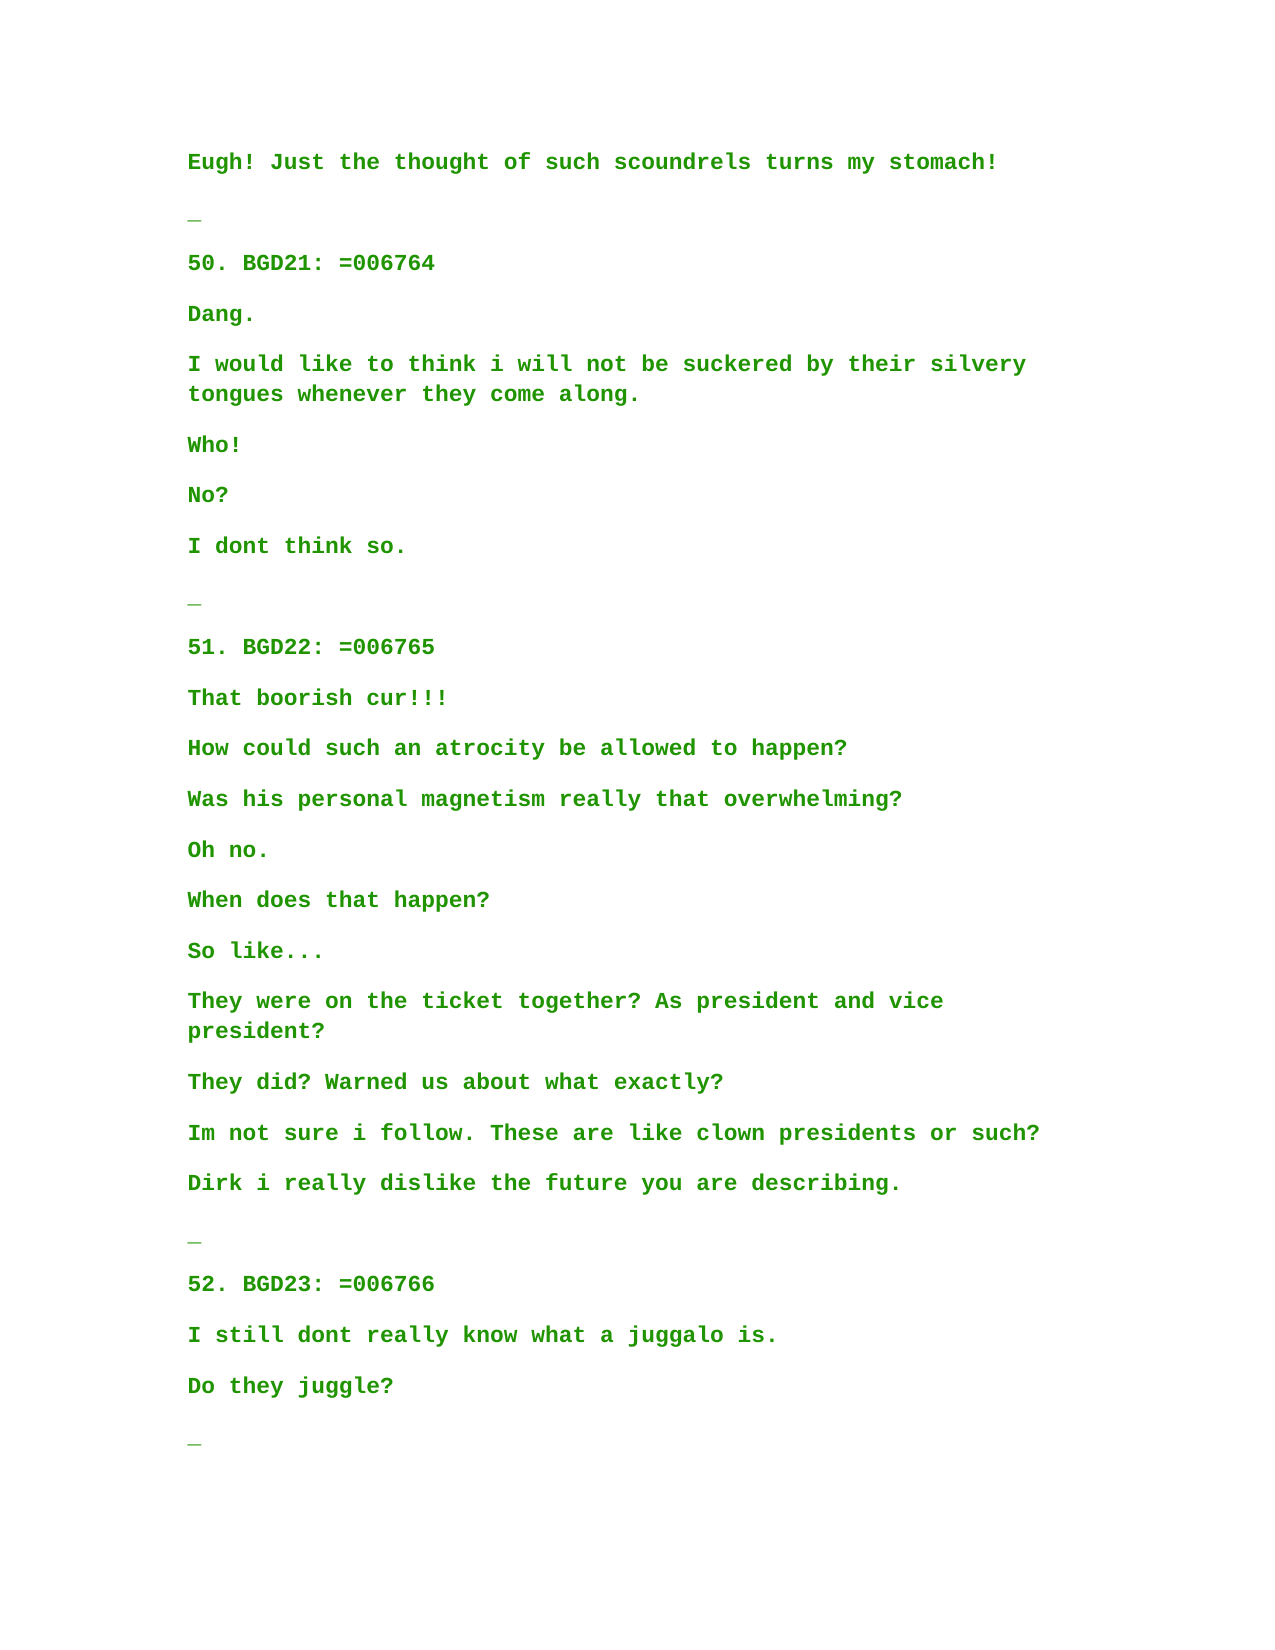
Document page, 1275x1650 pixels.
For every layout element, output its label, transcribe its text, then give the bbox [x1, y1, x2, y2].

text Dang. [187, 302, 1087, 328]
text 51. BGD22: =006765 [187, 635, 1087, 661]
text No? [187, 483, 1087, 509]
text When does that happen? [187, 888, 1087, 914]
text Who! [187, 433, 1087, 459]
text 52. BGD23: =006766 [187, 1273, 1087, 1299]
text _ [187, 1222, 1087, 1248]
text I dont think so. [187, 534, 1087, 560]
text Dirk i really dislike the future you are describing. [187, 1171, 1087, 1197]
text They were on the ticket together? As president and vice president? [187, 990, 1087, 1046]
text _ [187, 201, 1087, 227]
text That boorish cur!!! [187, 686, 1087, 712]
text Do they juggle? [187, 1374, 1087, 1400]
text 50. BGD21: =006764 [187, 251, 1087, 277]
text Im not sure i follow. These are like clown presidents or such? [187, 1121, 1087, 1147]
text _ [187, 1424, 1087, 1451]
text They did? Warned us about what exactly? [187, 1070, 1087, 1096]
text Oh no. [187, 838, 1087, 864]
text _ [187, 585, 1087, 611]
text So like... [187, 939, 1087, 965]
text I would like to think i will not be suckered by their silvery tongues whenever they come along. [187, 352, 1087, 408]
text Eugh! Just the thought of such scoundrels turns my stomach! [187, 150, 1087, 176]
text I still dont really know what a juggalo is. [187, 1323, 1087, 1349]
text How could such an atrocity be allowed to happen? [187, 737, 1087, 763]
text Was his personal magnetism really that overwhelming? [187, 787, 1087, 813]
